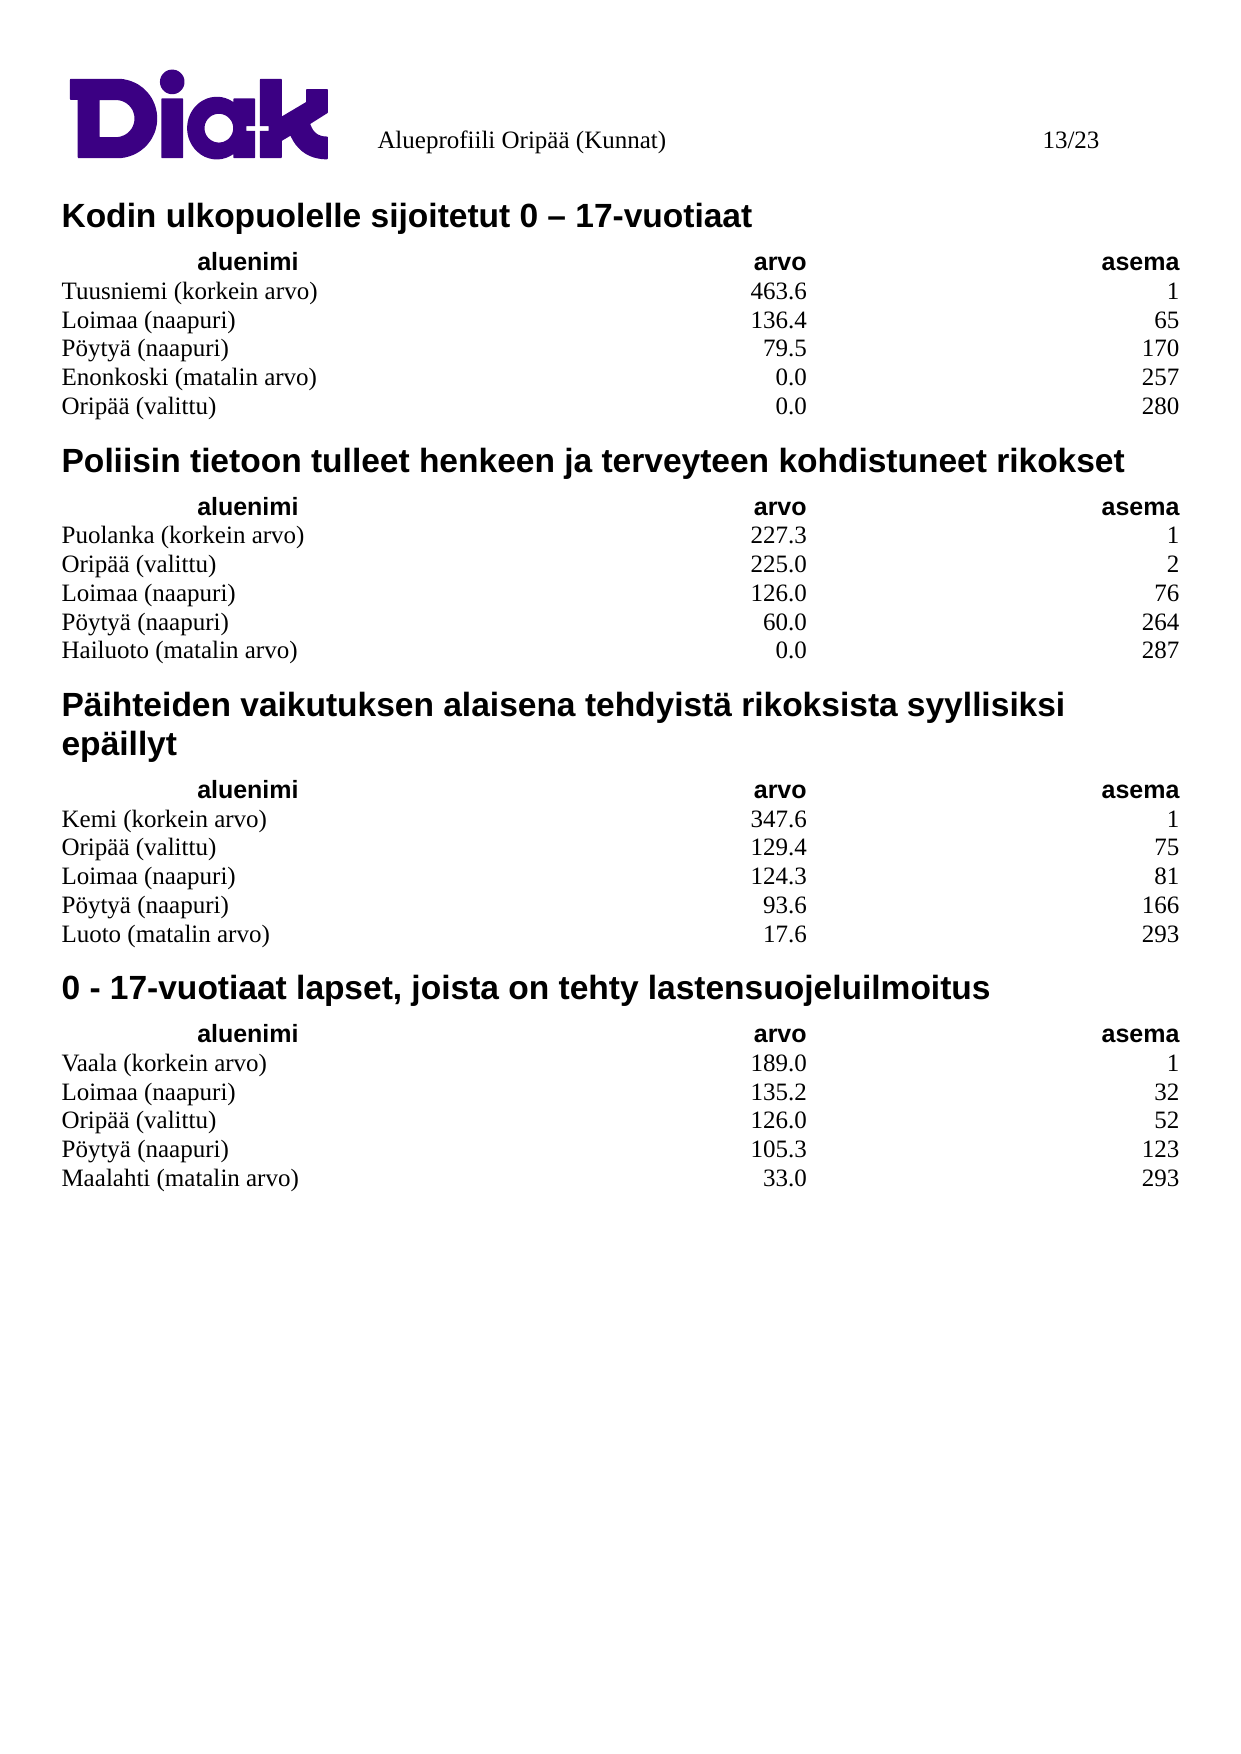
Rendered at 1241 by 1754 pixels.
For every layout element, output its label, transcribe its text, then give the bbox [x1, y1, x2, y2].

table_cell 227.3 [434, 521, 806, 549]
table_cell Pöytyä (naapuri) [61, 1134, 434, 1163]
table_cell 135.2 [434, 1077, 806, 1106]
table_header asema [806, 775, 1179, 804]
table_cell 463.6 [434, 276, 806, 305]
table_header arvo [434, 1019, 806, 1048]
table_cell 166 [806, 890, 1179, 919]
subtitle Poliisin tietoon tulleet henkeen ja terveyteen kohdistuneet rikokset [61, 441, 1179, 479]
table_cell Pöytyä (naapuri) [61, 607, 434, 636]
table_cell 2 [806, 549, 1179, 578]
table_cell 0.0 [434, 391, 806, 420]
table_header arvo [434, 247, 806, 276]
table_cell 170 [806, 334, 1179, 362]
table_cell 93.6 [434, 890, 806, 919]
table_cell Pöytyä (naapuri) [61, 334, 434, 362]
table_cell Puolanka (korkein arvo) [61, 521, 434, 549]
table_cell Loimaa (naapuri) [61, 305, 434, 333]
table_cell 123 [806, 1134, 1179, 1163]
table_cell Kemi (korkein arvo) [61, 804, 434, 832]
subtitle Kodin ulkopuolelle sijoitetut 0 – 17-vuotiaat [61, 196, 1179, 235]
table_cell 52 [806, 1106, 1179, 1134]
table_cell 17.6 [434, 919, 806, 947]
table_cell 225.0 [434, 549, 806, 578]
table_cell 124.3 [434, 861, 806, 890]
table_cell 81 [806, 861, 1179, 890]
table_cell 293 [806, 919, 1179, 947]
table_cell 293 [806, 1163, 1179, 1192]
table_cell 126.0 [434, 578, 806, 607]
table_cell Pöytyä (naapuri) [61, 890, 434, 919]
table_cell 129.4 [434, 833, 806, 861]
table_cell 75 [806, 833, 1179, 861]
table_cell Loimaa (naapuri) [61, 861, 434, 890]
table_cell 1 [806, 521, 1179, 549]
table_cell Luoto (matalin arvo) [61, 919, 434, 947]
table_cell 257 [806, 362, 1179, 391]
table_cell 65 [806, 305, 1179, 333]
table_cell 287 [806, 636, 1179, 664]
table_cell Oripää (valittu) [61, 549, 434, 578]
subtitle 0 - 17-vuotiaat lapset, joista on tehty lastensuojeluilmoitus [61, 968, 1179, 1007]
table_cell 76 [806, 578, 1179, 607]
table_cell 0.0 [434, 636, 806, 664]
table_cell 1 [806, 276, 1179, 305]
table_cell 32 [806, 1077, 1179, 1106]
table_header aluenimi [61, 492, 434, 521]
table_cell Vaala (korkein arvo) [61, 1048, 434, 1077]
table_cell Enonkoski (matalin arvo) [61, 362, 434, 391]
table_cell 136.4 [434, 305, 806, 333]
table_cell Tuusniemi (korkein arvo) [61, 276, 434, 305]
table_header arvo [434, 775, 806, 804]
table_cell 189.0 [434, 1048, 806, 1077]
table_cell 33.0 [434, 1163, 806, 1192]
table_cell Oripää (valittu) [61, 833, 434, 861]
table_header aluenimi [61, 775, 434, 804]
subtitle Päihteiden vaikutuksen alaisena tehdyistä rikoksista syyllisiksi epäillyt [61, 685, 1179, 762]
table_cell Hailuoto (matalin arvo) [61, 636, 434, 664]
table_header asema [806, 492, 1179, 521]
table_cell 60.0 [434, 607, 806, 636]
table_cell Loimaa (naapuri) [61, 1077, 434, 1106]
table_cell Oripää (valittu) [61, 391, 434, 420]
table_cell Maalahti (matalin arvo) [61, 1163, 434, 1192]
table_cell 347.6 [434, 804, 806, 832]
table_cell Oripää (valittu) [61, 1106, 434, 1134]
table_cell 264 [806, 607, 1179, 636]
table_header aluenimi [61, 247, 434, 276]
table_cell 0.0 [434, 362, 806, 391]
table_cell 1 [806, 1048, 1179, 1077]
table_header asema [806, 247, 1179, 276]
table_cell 126.0 [434, 1106, 806, 1134]
table_cell 105.3 [434, 1134, 806, 1163]
table_header asema [806, 1019, 1179, 1048]
table_header arvo [434, 492, 806, 521]
table_cell 1 [806, 804, 1179, 832]
table_cell 79.5 [434, 334, 806, 362]
table_cell 280 [806, 391, 1179, 420]
table_cell Loimaa (naapuri) [61, 578, 434, 607]
table_header aluenimi [61, 1019, 434, 1048]
